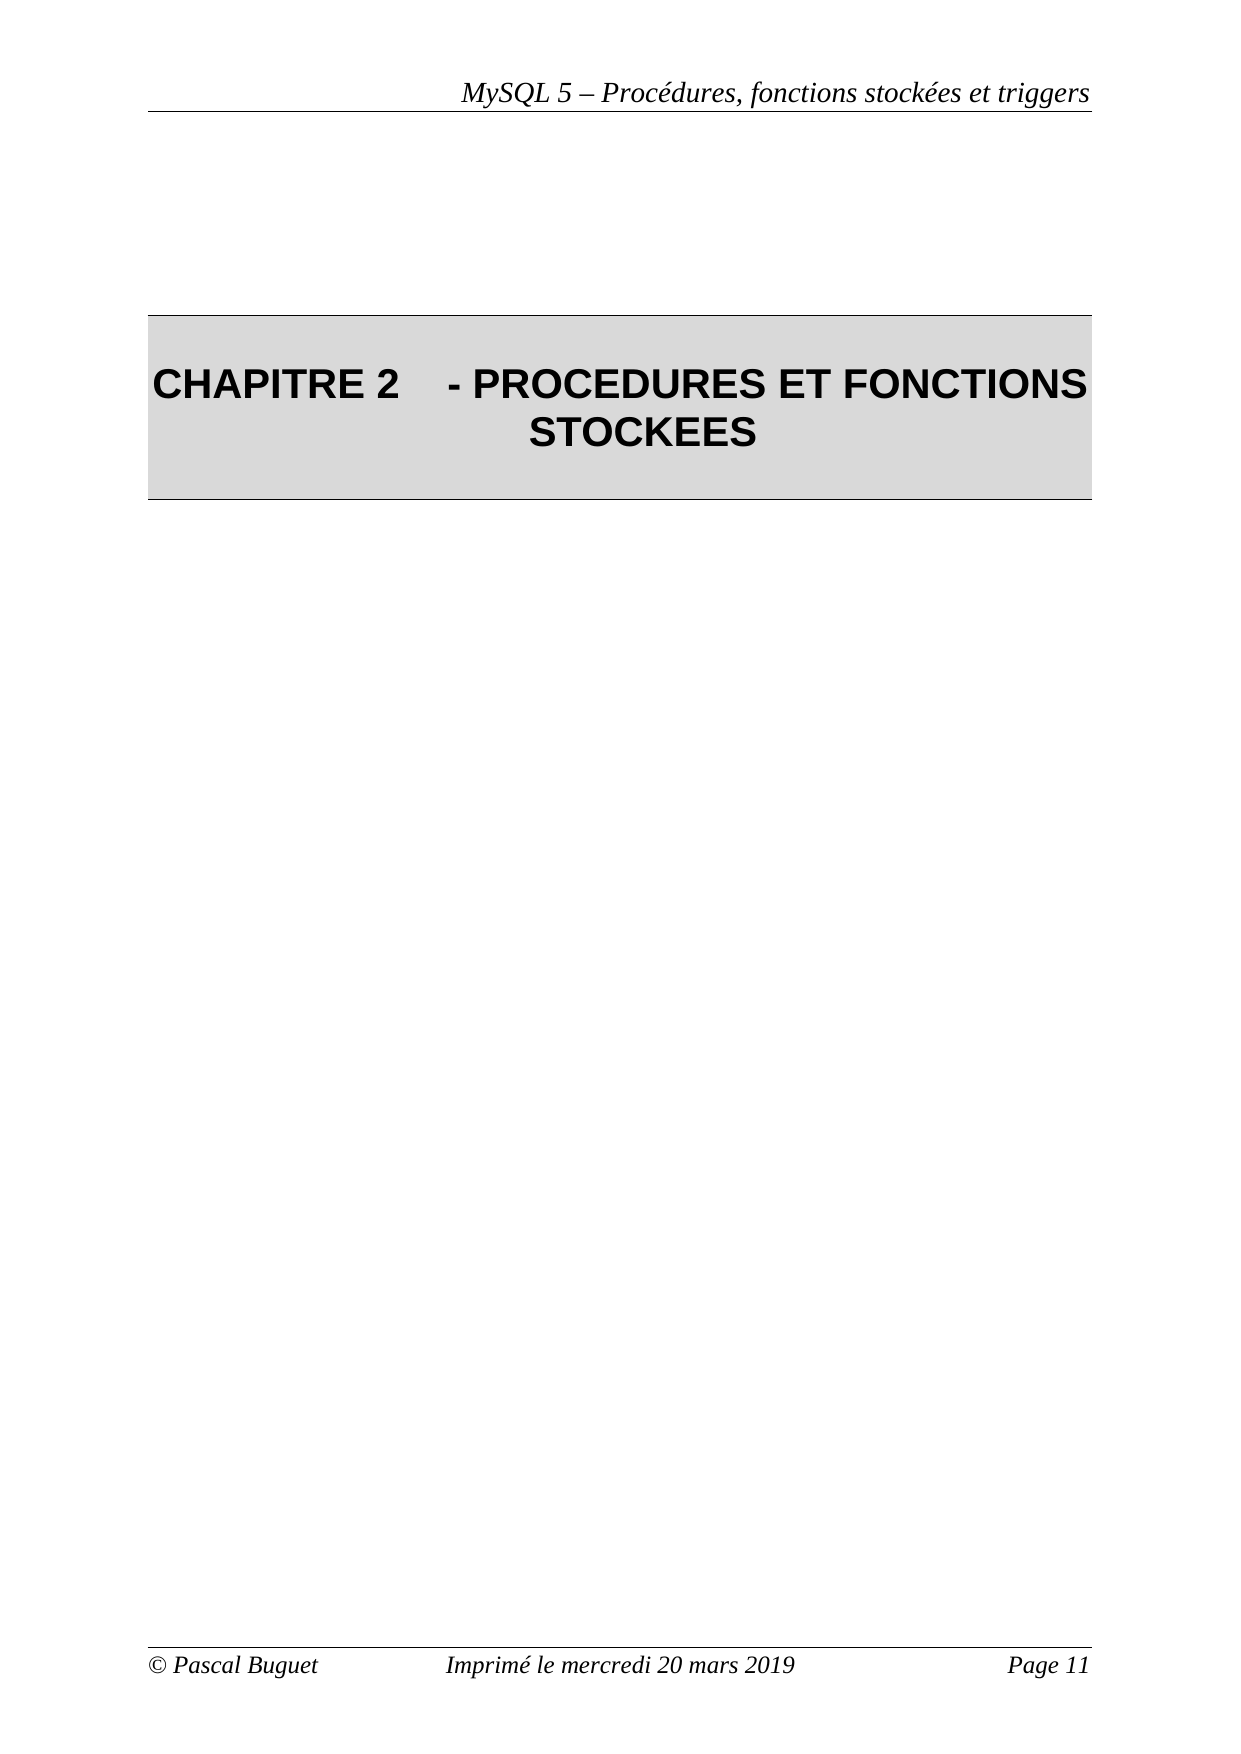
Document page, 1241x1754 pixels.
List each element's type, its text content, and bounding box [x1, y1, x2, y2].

subtitle - PROCEDURES ET FONCTIONS STOCKEES [148, 316, 1092, 499]
